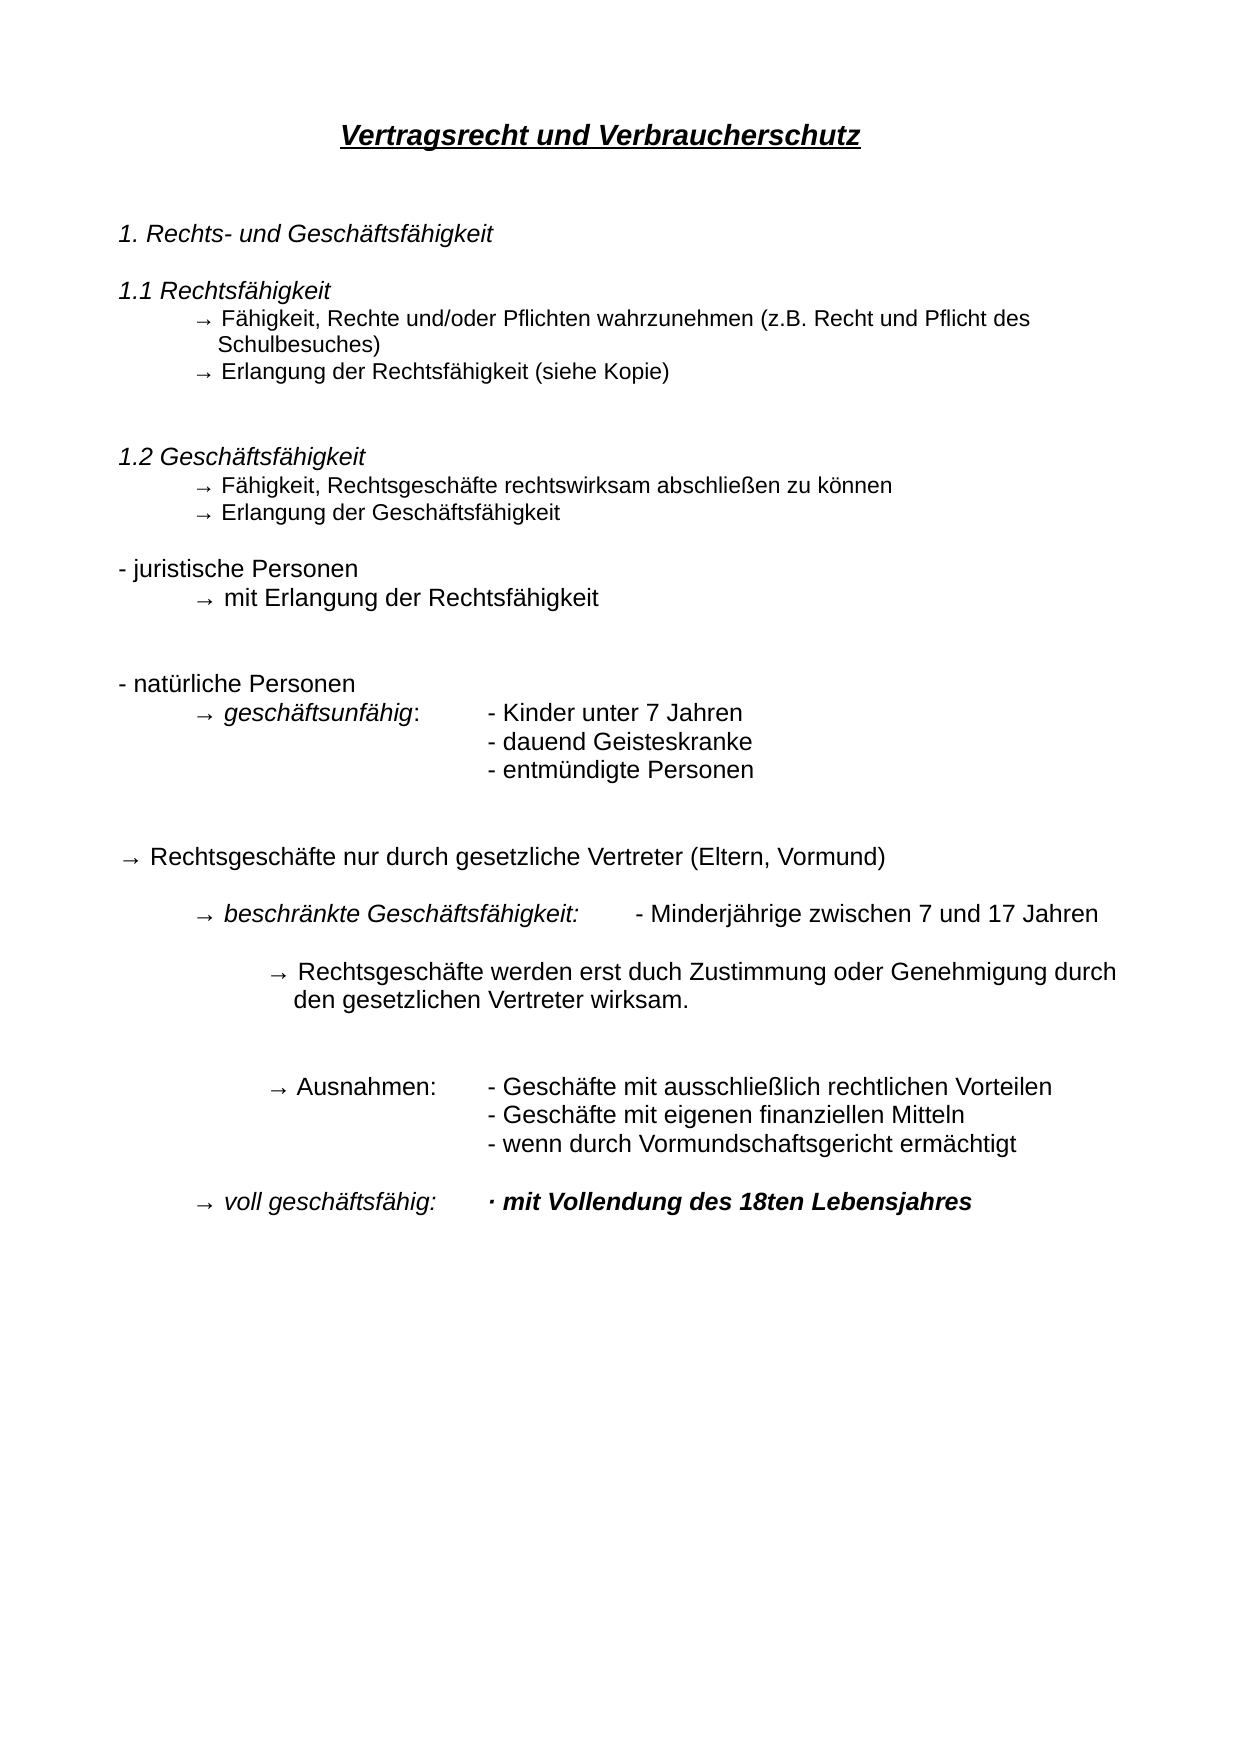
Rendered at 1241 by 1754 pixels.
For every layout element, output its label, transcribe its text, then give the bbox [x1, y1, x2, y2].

text 1.2 Geschäftsfähigkeit [118, 442, 1122, 470]
text → Erlangung der Geschäftsfähigkeit [118, 499, 1122, 525]
text → Fähigkeit, Rechtsgeschäfte rechtswirksam abschließen zu können [118, 470, 1122, 499]
text → Ausnahmen: - Geschäfte mit ausschließlich rechtlichen Vorteilen [118, 1072, 1122, 1100]
text 1.1 Rechtsfähigkeit [118, 276, 1122, 305]
text → voll geschäftsfähig: · mit Vollendung des 18ten Lebensjahres [118, 1187, 1122, 1215]
text - natürliche Personen [118, 669, 1122, 698]
text → Rechtsgeschäfte werden erst duch Zustimmung oder Genehmigung durch den gesetzlichen Vertreter wirksam. [118, 957, 1122, 1014]
text - Geschäfte mit eigenen finanziellen Mitteln [118, 1100, 1122, 1129]
text - dauend Geisteskranke [118, 727, 1122, 755]
text → beschränkte Geschäftsfähigkeit: - Minderjährige zwischen 7 und 17 Jahren [118, 899, 1122, 928]
text → Erlangung der Rechtsfähigkeit (siehe Kopie) [118, 358, 1122, 384]
text → Rechtsgeschäfte nur durch gesetzliche Vertreter (Eltern, Vormund) [118, 842, 1122, 870]
text Vertragsrecht und Verbraucherschutz [118, 118, 1122, 152]
text → geschäftsunfähig: - Kinder unter 7 Jahren [118, 698, 1122, 727]
text - wenn durch Vormundschaftsgericht ermächtigt [118, 1129, 1122, 1158]
text - juristische Personen [118, 554, 1122, 583]
text → Fähigkeit, Rechte und/oder Pflichten wahrzunehmen (z.B. Recht und Pflicht des Schulbesuches) [118, 305, 1122, 358]
text 1. Rechts- und Geschäftsfähigkeit [118, 219, 1122, 247]
text - entmündigte Personen [118, 755, 1122, 784]
text → mit Erlangung der Rechtsfähigkeit [118, 583, 1122, 612]
